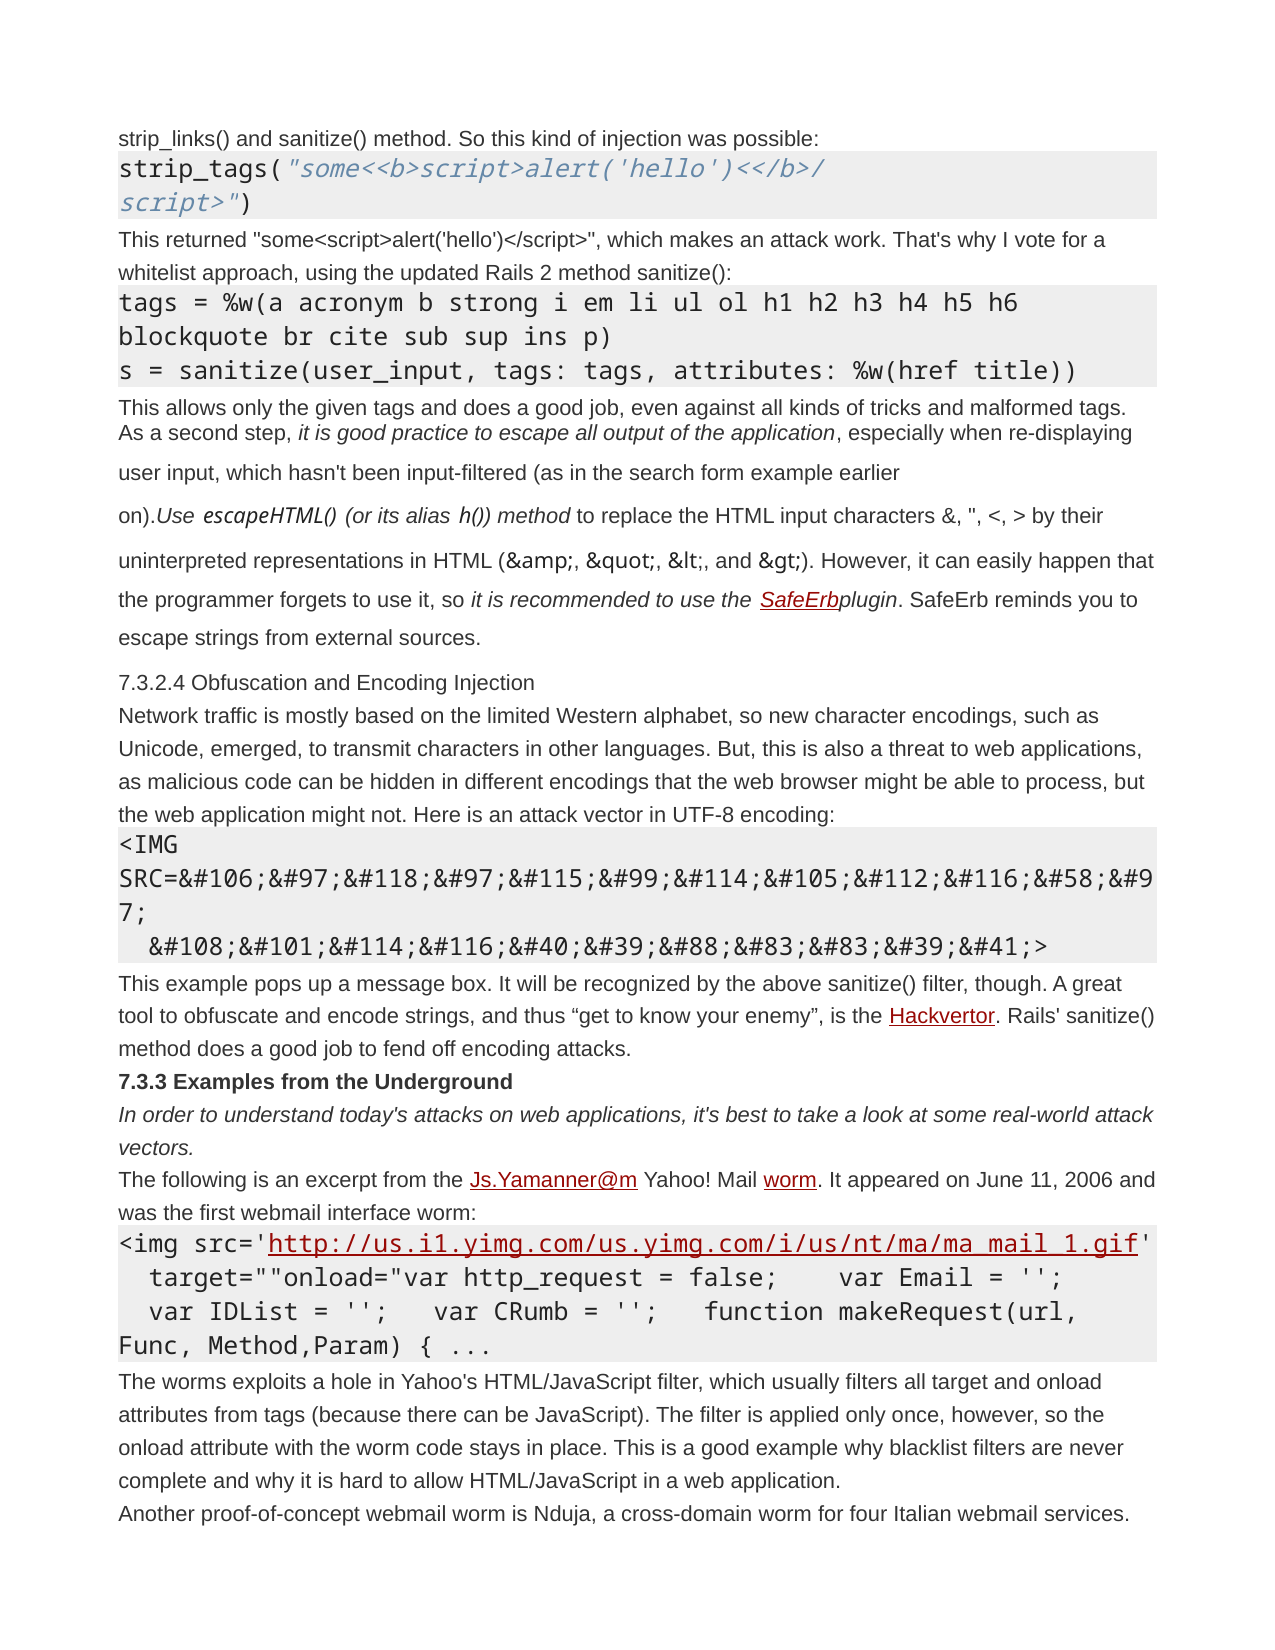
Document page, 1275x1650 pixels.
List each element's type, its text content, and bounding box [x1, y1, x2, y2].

subtitle 7.3.2.4 Obfuscation and Encoding Injection [118, 663, 1157, 695]
table_header tags = %w(a acronym b strong i em li ul ol h1 h2 h3 h4 h5 h6 blockquote br cite sub sup ins p) s = sanitize(user_input, tags: tags, attributes: %w(href title)) [118, 285, 1157, 387]
table_header <IMG SRC=&#106;&#97;&#118;&#97;&#115;&#99;&#114;&#105;&#112;&#116;&#58;&#97; &#108;&#101;&#114;&#116;&#40;&#39;&#88;&#83;&#83;&#39;&#41;> [118, 827, 1157, 963]
text This returned "some<script>alert('hello')</script>", which makes an attack work. That's why I vote for a whitelist approach, using the updated Rails 2 method sanitize(): [118, 219, 1157, 285]
text As a second step, it is good practice to escape all output of the application, especially when re-displaying user input, which hasn't been input-filtered (as in the search form example earlier on).Use escapeHTML() (or its alias h()) method to replace the HTML input characters &, ", <, > by their uninterpreted representations in HTML (&amp;, &quot;, &lt;, and &gt;). However, it can easily happen that the programmer forgets to use it, so it is recommended to use the SafeErbplugin. SafeErb reminds you to escape strings from external sources. [118, 420, 1157, 650]
text The worms exploits a hole in Yahoo's HTML/JavaScript filter, which usually filters all target and onload attributes from tags (because there can be JavaScript). The filter is applied only once, however, so the onload attribute with the worm code stays in place. This is a good example why blacklist filters are never complete and why it is hard to allow HTML/JavaScript in a web application. [118, 1362, 1157, 1493]
text Another proof-of-concept webmail worm is Nduja, a cross-domain worm for four Italian webmail services. [118, 1493, 1157, 1526]
text The following is an excerpt from the Js.Yamanner@m Yahoo! Mail worm. It appeared on June 11, 2006 and was the first webmail interface worm: [118, 1160, 1157, 1225]
text Network traffic is mostly based on the limited Western alphabet, so new character encodings, such as Unicode, emerged, to transmit characters in other languages. But, this is also a threat to web applications, as malicious code can be hidden in different encodings that the web browser might be able to process, but the web application might not. Here is an attack vector in UTF-8 encoding: [118, 695, 1157, 827]
text This allows only the given tags and does a good job, even against all kinds of tricks and malformed tags. [118, 387, 1157, 420]
text strip_links() and sanitize() method. So this kind of injection was possible: [118, 118, 1157, 151]
text In order to understand today's attacks on web applications, it's best to take a look at some real-world attack vectors. [118, 1094, 1157, 1160]
table_header <img src='http://us.i1.yimg.com/us.yimg.com/i/us/nt/ma/ma_mail_1.gif' target=""onload="var http_request = false; var Email = ''; var IDList = ''; var CRumb = ''; function makeRequest(url, Func, Method,Param) { ... [118, 1225, 1157, 1362]
subtitle 7.3.3 Examples from the Underground [118, 1061, 1157, 1094]
text This example pops up a message box. It will be recognized by the above sanitize() filter, though. A great tool to obfuscate and encode strings, and thus “get to know your enemy”, is the Hackvertor. Rails' sanitize() method does a good job to fend off encoding attacks. [118, 963, 1157, 1061]
table_header strip_tags("some<<b>script>alert('hello')<</b>/script>") [118, 151, 853, 219]
